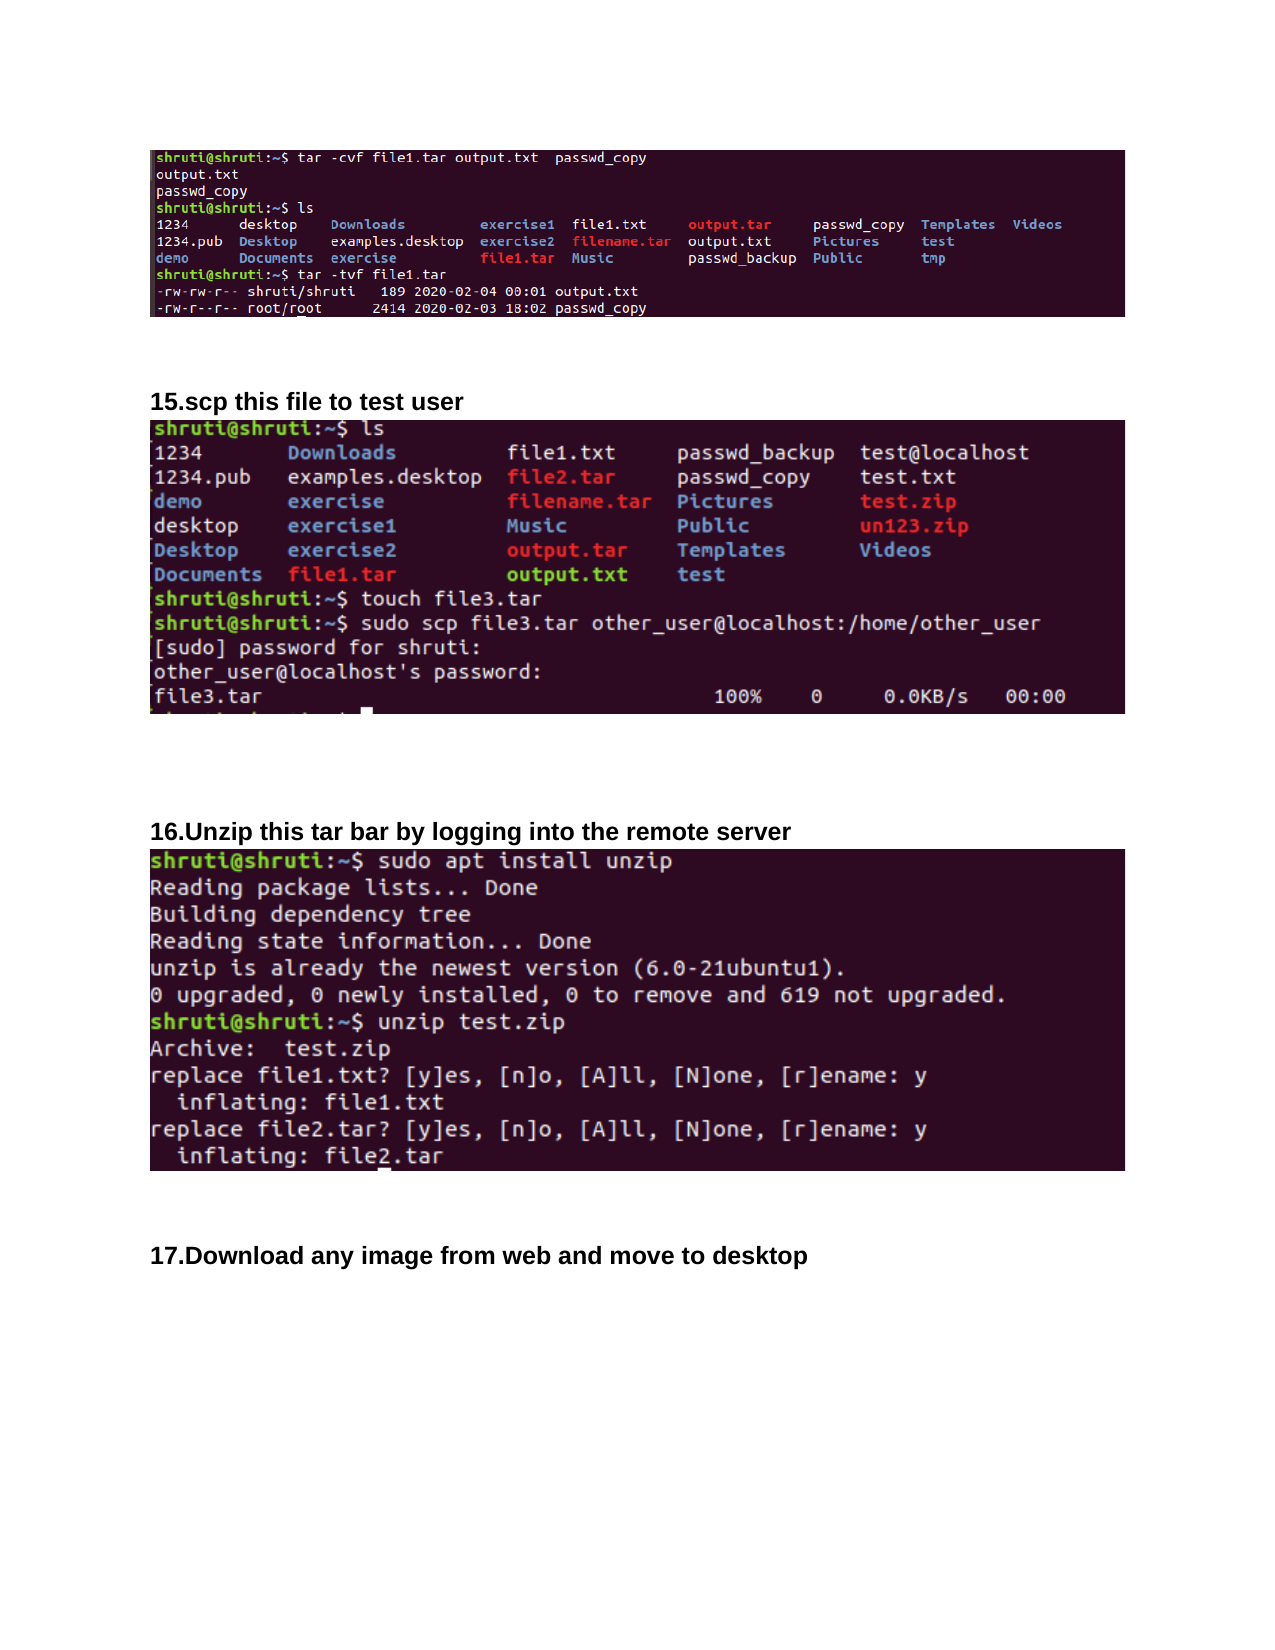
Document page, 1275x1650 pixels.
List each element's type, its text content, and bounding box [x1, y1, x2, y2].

text 17.Download any image from web and move to desktop [150, 1208, 1125, 1269]
text 15.scp this file to test user [150, 354, 1125, 416]
picture [150, 150, 1125, 317]
picture [150, 849, 1125, 1171]
picture [150, 420, 1125, 714]
text 16.Unzip this tar bar by logging into the remote server [150, 784, 1125, 845]
